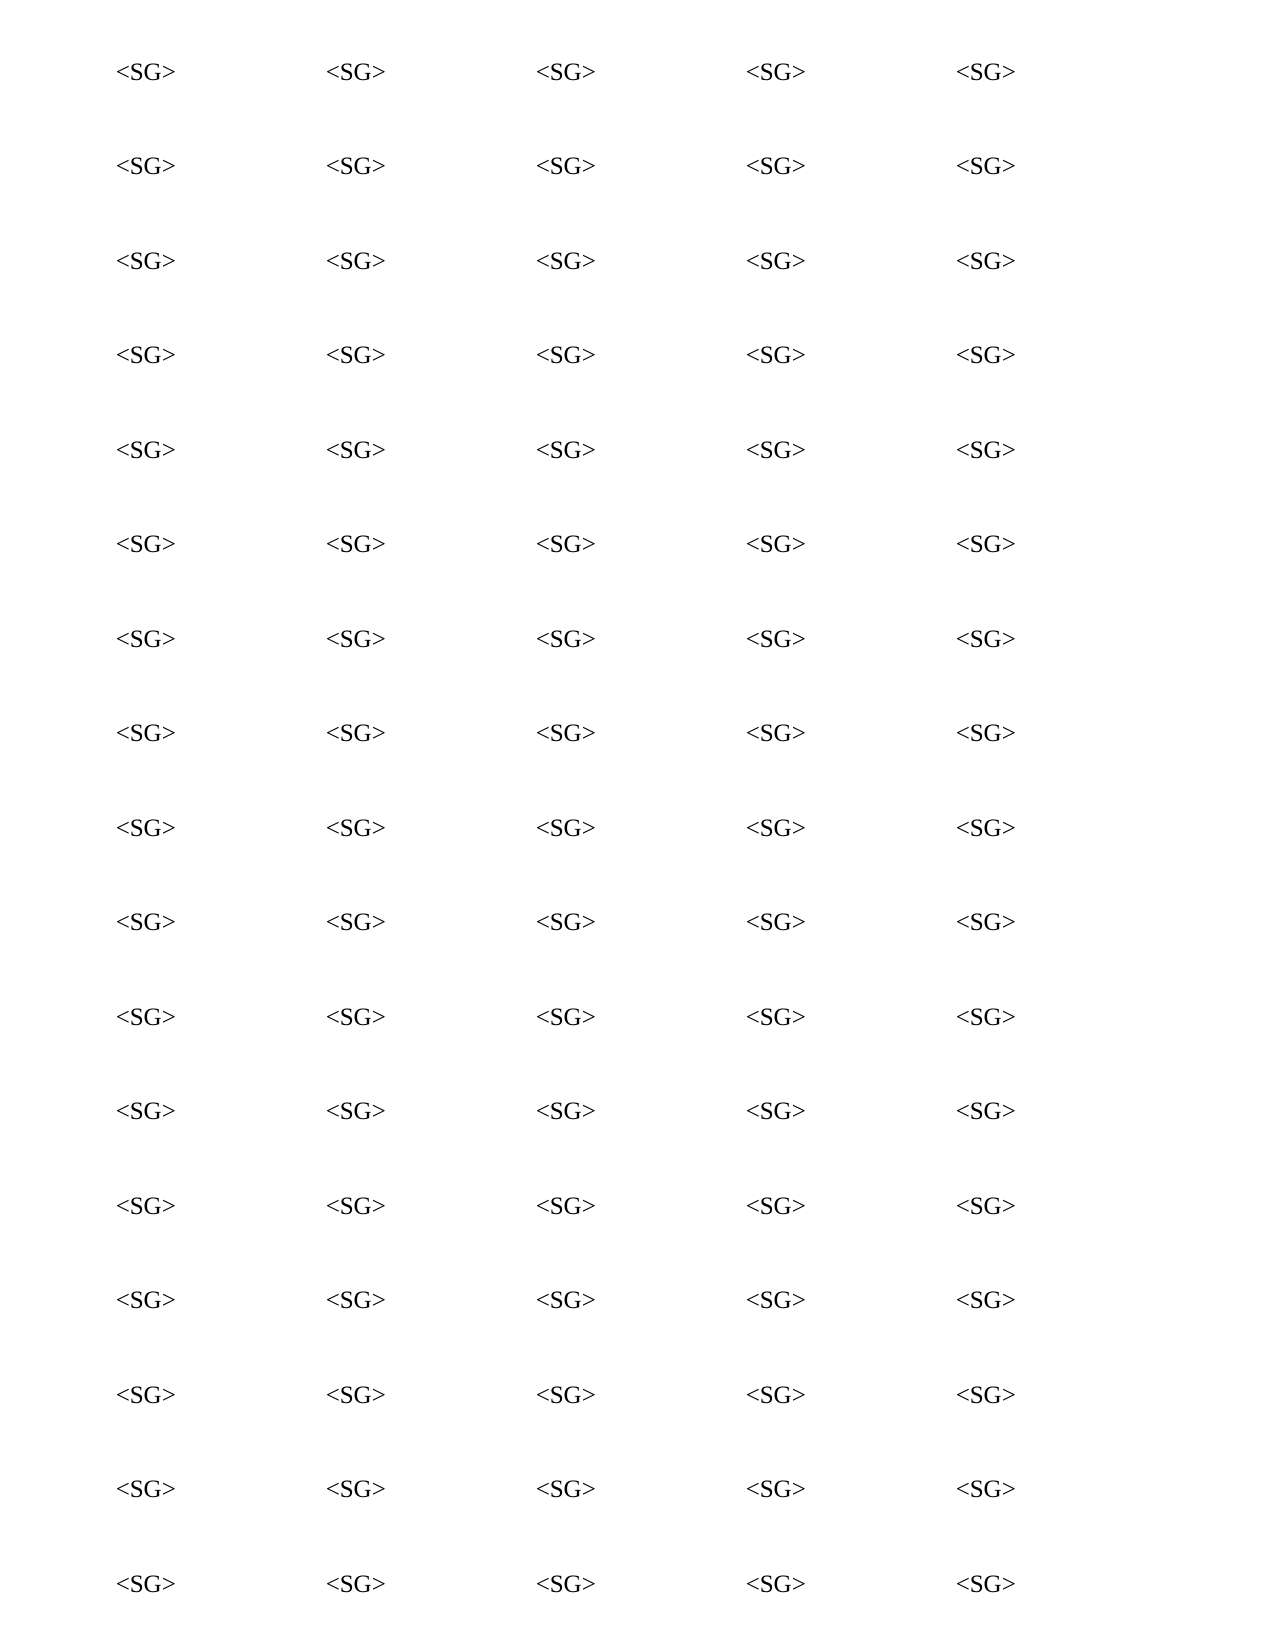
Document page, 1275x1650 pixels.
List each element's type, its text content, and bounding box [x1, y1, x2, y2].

text <SG> [746, 1002, 937, 1031]
text <SG> [116, 1002, 307, 1031]
text <SG> [956, 435, 1147, 464]
text <SG> [326, 718, 517, 747]
text <SG> [326, 1285, 517, 1314]
text <SG> [956, 1191, 1147, 1219]
text <SG> [536, 57, 727, 86]
text <SG> [536, 246, 727, 275]
text <SG> [956, 813, 1147, 842]
text <SG> [116, 151, 307, 180]
text <SG> [956, 1474, 1147, 1503]
text <SG> [326, 1569, 517, 1597]
text <SG> [746, 624, 937, 653]
text <SG> [116, 1569, 307, 1597]
text <SG> [956, 57, 1147, 86]
text <SG> [116, 529, 307, 558]
text <SG> [326, 1002, 517, 1031]
text <SG> [536, 1285, 727, 1314]
text <SG> [326, 435, 517, 464]
text <SG> [956, 340, 1147, 369]
text <SG> [536, 907, 727, 936]
text <SG> [326, 1191, 517, 1219]
text <SG> [536, 624, 727, 653]
text <SG> [116, 1096, 307, 1125]
text <SG> [116, 435, 307, 464]
text <SG> [746, 57, 937, 86]
text <SG> [326, 1474, 517, 1503]
text <SG> [956, 1096, 1147, 1125]
text <SG> [956, 1002, 1147, 1031]
text <SG> [746, 813, 937, 842]
text <SG> [956, 529, 1147, 558]
text <SG> [746, 1569, 937, 1597]
text <SG> [326, 57, 517, 86]
text <SG> [956, 1569, 1147, 1597]
text <SG> [116, 1380, 307, 1408]
text <SG> [116, 718, 307, 747]
text <SG> [326, 813, 517, 842]
text <SG> [746, 1285, 937, 1314]
text <SG> [536, 435, 727, 464]
text <SG> [536, 1096, 727, 1125]
text <SG> [746, 340, 937, 369]
text <SG> [326, 1096, 517, 1125]
text <SG> [956, 624, 1147, 653]
text <SG> [326, 151, 517, 180]
text <SG> [746, 718, 937, 747]
text <SG> [536, 1380, 727, 1408]
text <SG> [116, 1474, 307, 1503]
text <SG> [116, 907, 307, 936]
text <SG> [536, 340, 727, 369]
text <SG> [116, 246, 307, 275]
text <SG> [536, 813, 727, 842]
text <SG> [536, 1474, 727, 1503]
text <SG> [746, 1474, 937, 1503]
text <SG> [956, 1380, 1147, 1408]
text <SG> [116, 1191, 307, 1219]
text <SG> [956, 1285, 1147, 1314]
text <SG> [536, 718, 727, 747]
text <SG> [116, 1285, 307, 1314]
text <SG> [116, 340, 307, 369]
text <SG> [956, 718, 1147, 747]
text <SG> [746, 1096, 937, 1125]
text <SG> [536, 529, 727, 558]
text <SG> [116, 624, 307, 653]
text <SG> [746, 151, 937, 180]
text <SG> [536, 151, 727, 180]
text <SG> [746, 1380, 937, 1408]
text <SG> [746, 435, 937, 464]
text <SG> [536, 1569, 727, 1597]
text <SG> [746, 529, 937, 558]
text <SG> [326, 246, 517, 275]
text <SG> [956, 246, 1147, 275]
text <SG> [746, 907, 937, 936]
text <SG> [746, 246, 937, 275]
text <SG> [326, 907, 517, 936]
text <SG> [746, 1191, 937, 1219]
text <SG> [956, 151, 1147, 180]
text <SG> [326, 624, 517, 653]
text <SG> [116, 57, 307, 86]
text <SG> [116, 813, 307, 842]
text <SG> [536, 1002, 727, 1031]
text <SG> [956, 907, 1147, 936]
text <SG> [326, 1380, 517, 1408]
text <SG> [536, 1191, 727, 1219]
text <SG> [326, 340, 517, 369]
text <SG> [326, 529, 517, 558]
